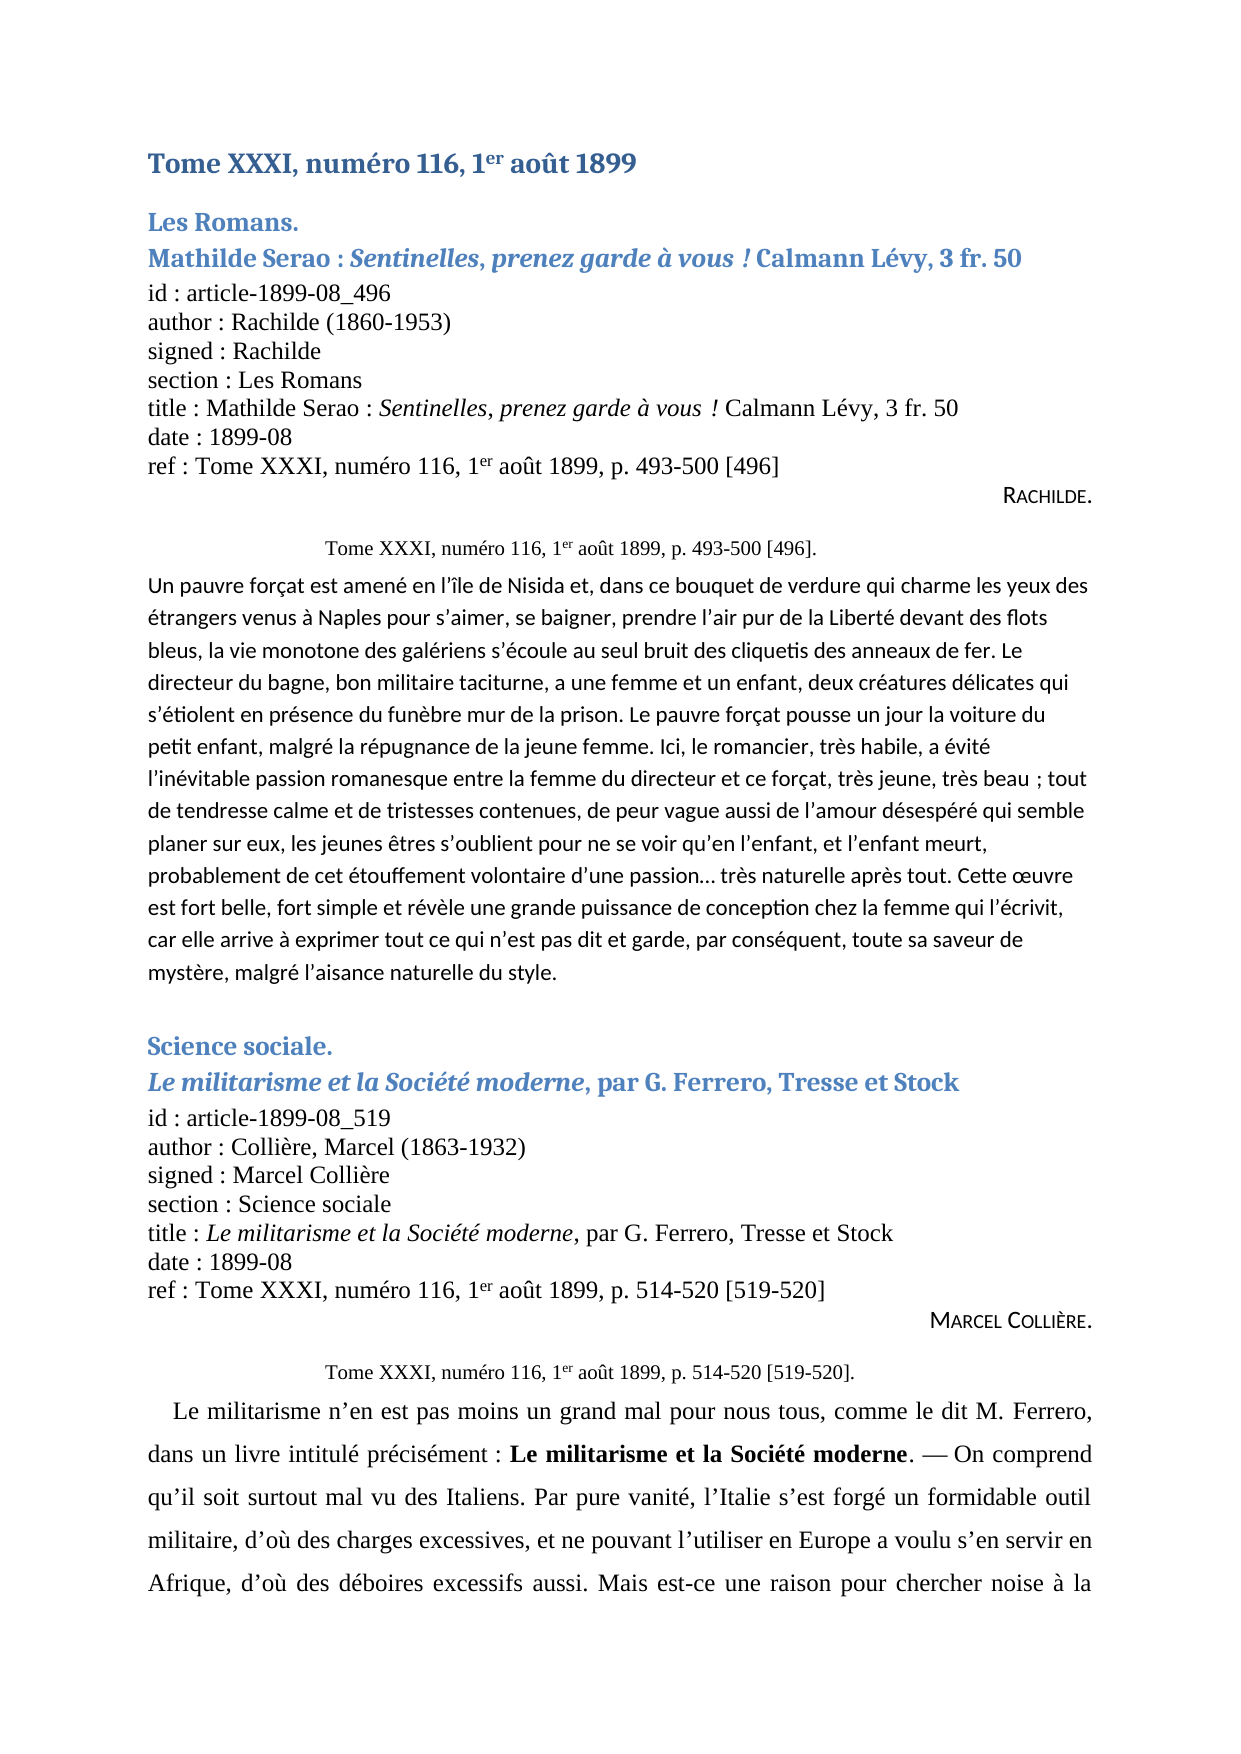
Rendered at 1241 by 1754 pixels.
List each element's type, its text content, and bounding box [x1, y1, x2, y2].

subtitle Les Romans. Mathilde Serao : Sentinelles, prenez garde à vous ! Calmann Lévy, 3 fr. 50 [148, 207, 1093, 274]
text Le militarisme n’en est pas moins un grand mal pour nous tous, comme le dit M. Ferrero, dans un livre intitulé précisément : Le militarisme et la Société moderne. — On comprend qu’il soit surtout mal vu des Italiens. Par pure vanité, l’Italie s’est forgé un formidable outil militaire, d’où des charges excessives, et ne pouvant l’utiliser en Europe a voulu s’en servir en Afrique, d’où des déboires excessifs aussi. Mais est-ce une raison pour chercher noise à la [148, 1396, 1093, 1597]
text date : 1899-08 [148, 1247, 1093, 1275]
subtitle Science sociale. Le militarisme et la Société moderne, par G. Ferrero, Tresse et Stock [148, 1031, 1093, 1098]
text title : Le militarisme et la Société moderne, par G. Ferrero, Tresse et Stock [148, 1218, 1093, 1247]
text ref : Tome XXXI, numéro 116, 1er août 1899, p. 514-520 [519-520] [148, 1275, 1093, 1304]
text signed : Rachilde [148, 336, 1093, 365]
text Tome XXXI, numéro 116, 1er août 1899, p. 514-520 [519-520]. [325, 1360, 1093, 1384]
subtitle Tome XXXI, numéro 116, 1er août 1899 [148, 148, 1093, 181]
text signed : Marcel Collière [148, 1160, 1093, 1189]
text Rachilde. [148, 480, 1093, 510]
text date : 1899-08 [148, 422, 1093, 451]
text ref : Tome XXXI, numéro 116, 1er août 1899, p. 493-500 [496] [148, 451, 1093, 480]
text Tome XXXI, numéro 116, 1er août 1899, p. 493-500 [496]. [325, 536, 1093, 559]
text title : Mathilde Serao : Sentinelles, prenez garde à vous ! Calmann Lévy, 3 fr. 50 [148, 393, 1093, 422]
text Marcel Collière. [148, 1304, 1093, 1335]
text id : article-1899-08_496 [148, 278, 1093, 307]
text Un pauvre forçat est amené en l’île de Nisida et, dans ce bouquet de verdure qui charme les yeux des étrangers venus à Naples pour s’aimer, se baigner, prendre l’air pur de la Liberté devant des flots bleus, la vie monotone des galériens s’écoule au seul bruit des cliquetis des anneaux de fer. Le directeur du bagne, bon militaire taciturne, a une femme et un enfant, deux créatures délicates qui s’étiolent en présence du funèbre mur de la prison. Le pauvre forçat pousse un jour la voiture du petit enfant, malgré la répugnance de la jeune femme. Ici, le romancier, très habile, a évité l’inévitable passion romanesque entre la femme du directeur et ce forçat, très jeune, très beau ; tout de tendresse calme et de tristesses contenues, de peur vague aussi de l’amour désespéré qui semble planer sur eux, les jeunes êtres s’oublient pour ne se voir qu’en l’enfant, et l’enfant meurt, probablement de cet étouffement volontaire d’une passion… très naturelle après tout. Cette œuvre est fort belle, fort simple et révèle une grande puissance de conception chez la femme qui l’écrivit, car elle arrive à exprimer tout ce qui n’est pas dit et garde, par conséquent, toute sa saveur de mystère, malgré l’aisance naturelle du style. [148, 571, 1093, 986]
text id : article-1899-08_519 [148, 1103, 1093, 1132]
text author : Rachilde (1860-1953) [148, 307, 1093, 336]
text section : Science sociale [148, 1189, 1093, 1218]
text author : Collière, Marcel (1863-1932) [148, 1132, 1093, 1160]
text section : Les Romans [148, 365, 1093, 393]
